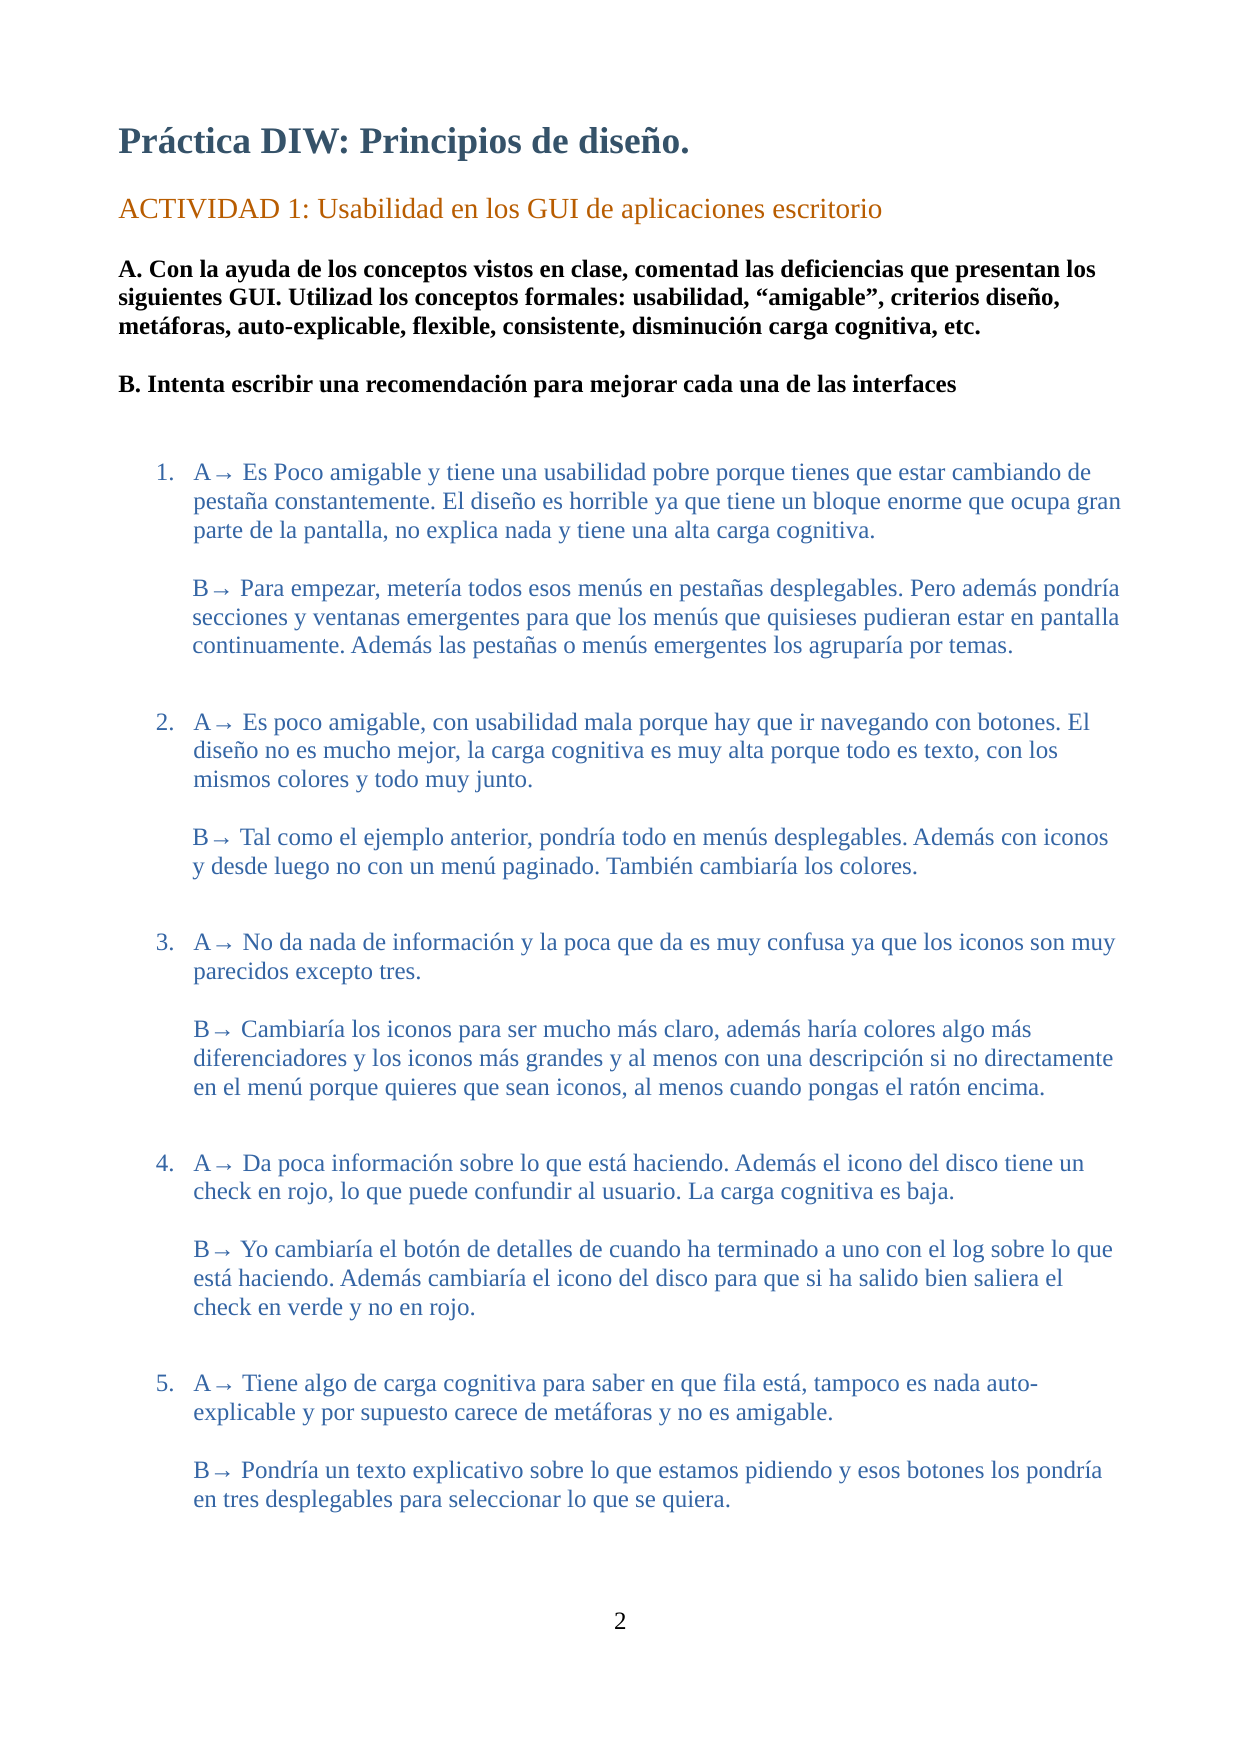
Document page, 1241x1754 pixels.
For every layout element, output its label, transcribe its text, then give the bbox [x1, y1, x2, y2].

text B. Intenta escribir una recomendación para mejorar cada una de las interfaces [118, 369, 1122, 457]
list A→ Tiene algo de carga cognitiva para saber en que fila está, tampoco es nada auto-explicable y por supuesto carece de metáforas y no es amigable. [156, 1368, 1122, 1455]
list A→ Es poco amigable, con usabilidad mala porque hay que ir navegando con botones. El diseño no es mucho mejor, la carga cognitiva es muy alta porque todo es texto, con los mismos colores y todo muy junto. [156, 707, 1122, 822]
text B→ Para empezar, metería todos esos menús en pestañas desplegables. Pero además pondría secciones y ventanas emergentes para que los menús que quisieses pudieran estar en pantalla continuamente. Además las pestañas o menús emergentes los agruparía por temas. [118, 573, 1122, 707]
text B→ Tal como el ejemplo anterior, pondría todo en menús desplegables. Además con iconos y desde luego no con un menú paginado. También cambiaría los colores. [118, 822, 1122, 927]
list A→ Da poca información sobre lo que está haciendo. Además el icono del disco tiene un check en rojo, lo que puede confundir al usuario. La carga cognitiva es baja. [156, 1148, 1122, 1234]
text Práctica DIW: Principios de diseño. [118, 118, 1122, 191]
list B→ Cambiaría los iconos para ser mucho más claro, además haría colores algo más diferenciadores y los iconos más grandes y al menos con una descripción si no directamente en el menú porque quieres que sean iconos, al menos cuando pongas el ratón encima. [156, 1014, 1122, 1148]
list A→ Es Poco amigable y tiene una usabilidad pobre porque tienes que estar cambiando de pestaña constantemente. El diseño es horrible ya que tiene un bloque enorme que ocupa gran parte de la pantalla, no explica nada y tiene una alta carga cognitiva. [156, 457, 1122, 573]
list B→ Yo cambiaría el botón de detalles de cuando ha terminado a uno con el log sobre lo que está haciendo. Además cambiaría el icono del disco para que si ha salido bien saliera el check en verde y no en rojo. [156, 1234, 1122, 1368]
text A. Con la ayuda de los conceptos vistos en clase, comentad las deficiencias que presentan los siguientes GUI. Utilizad los conceptos formales: usabilidad, “amigable”, criterios diseño, metáforas, auto-explicable, flexible, consistente, disminución carga cognitiva, etc. [118, 254, 1122, 369]
list A→ No da nada de información y la poca que da es muy confusa ya que los iconos son muy parecidos excepto tres. [156, 927, 1122, 1014]
list B→ Pondría un texto explicativo sobre lo que estamos pidiendo y esos botones los pondría en tres desplegables para seleccionar lo que se quiera. [156, 1455, 1122, 1560]
text ACTIVIDAD 1: Usabilidad en los GUI de aplicaciones escritorio [118, 191, 1122, 254]
